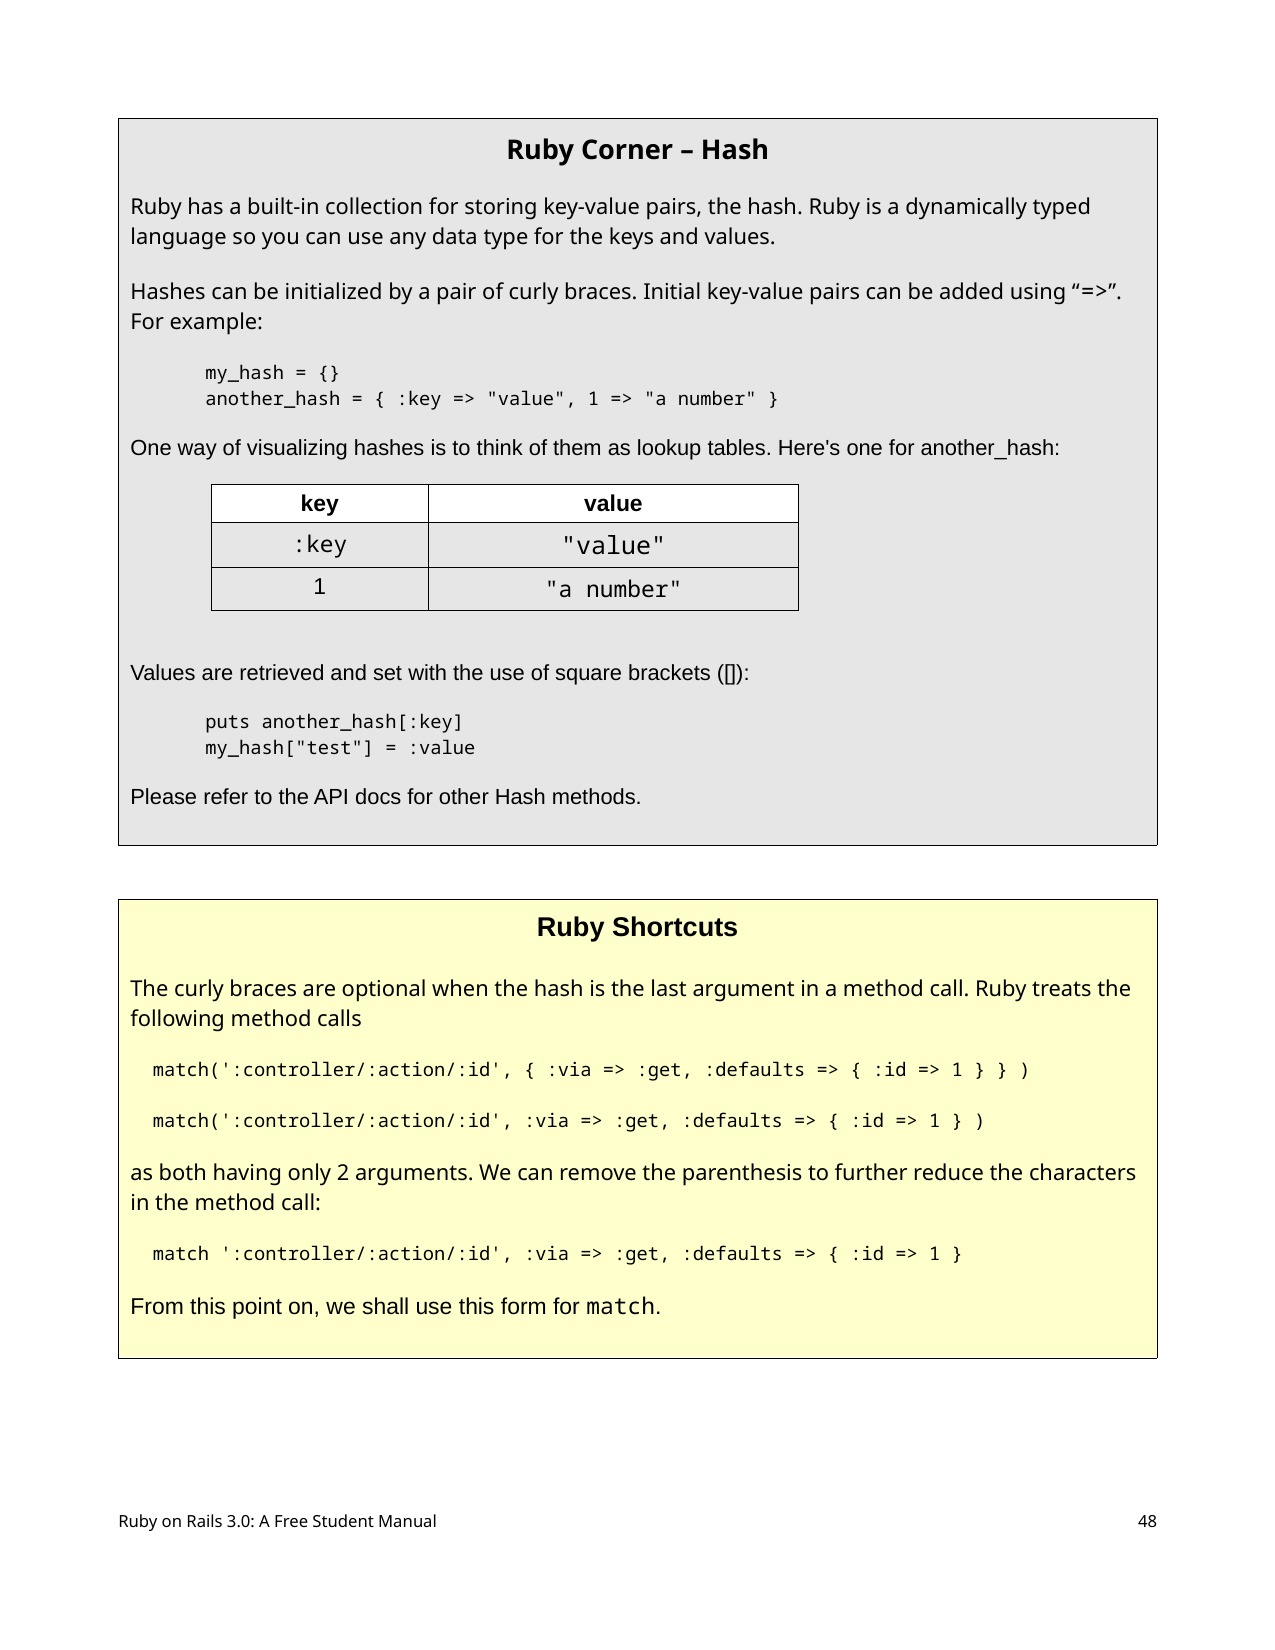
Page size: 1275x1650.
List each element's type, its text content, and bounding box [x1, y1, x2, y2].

table_header Ruby Shortcuts The curly braces are optional when the hash is the last argument in a method call. Ruby treats the following method calls match(':controller/:action/:id', { :via => :get, :defaults => { :id => 1 } } ) match(':controller/:action/:id', :via => :get, :defaults => { :id => 1 } ) as both having only 2 arguments. We can remove the parenthesis to further reduce the characters in the method call: match ':controller/:action/:id', :via => :get, :defaults => { :id => 1 } From this point on, we shall use this form for match. [119, 900, 1157, 1357]
table_header Ruby Corner – Hash Ruby has a built-in collection for storing key-value pairs, the hash. Ruby is a dynamically typed language so you can use any data type for the keys and values. Hashes can be initialized by a pair of curly braces. Initial key-value pairs can be added using “=>”. For example: my_hash = {} another_hash = { :key => "value", 1 => "a number" } One way of visualizing hashes is to think of them as lookup tables. Here's one for another_hash: Values are retrieved and set with the use of square brackets ([]): puts another_hash[:key] my_hash["test"] = :value Please refer to the API docs for other Hash methods. [119, 119, 1157, 845]
table_cell :key [212, 523, 428, 567]
table_cell "a number" [429, 568, 798, 610]
table_cell "value" [429, 523, 798, 567]
table_header key [212, 485, 428, 522]
table_cell 1 [212, 568, 428, 610]
table_header value [429, 485, 798, 522]
